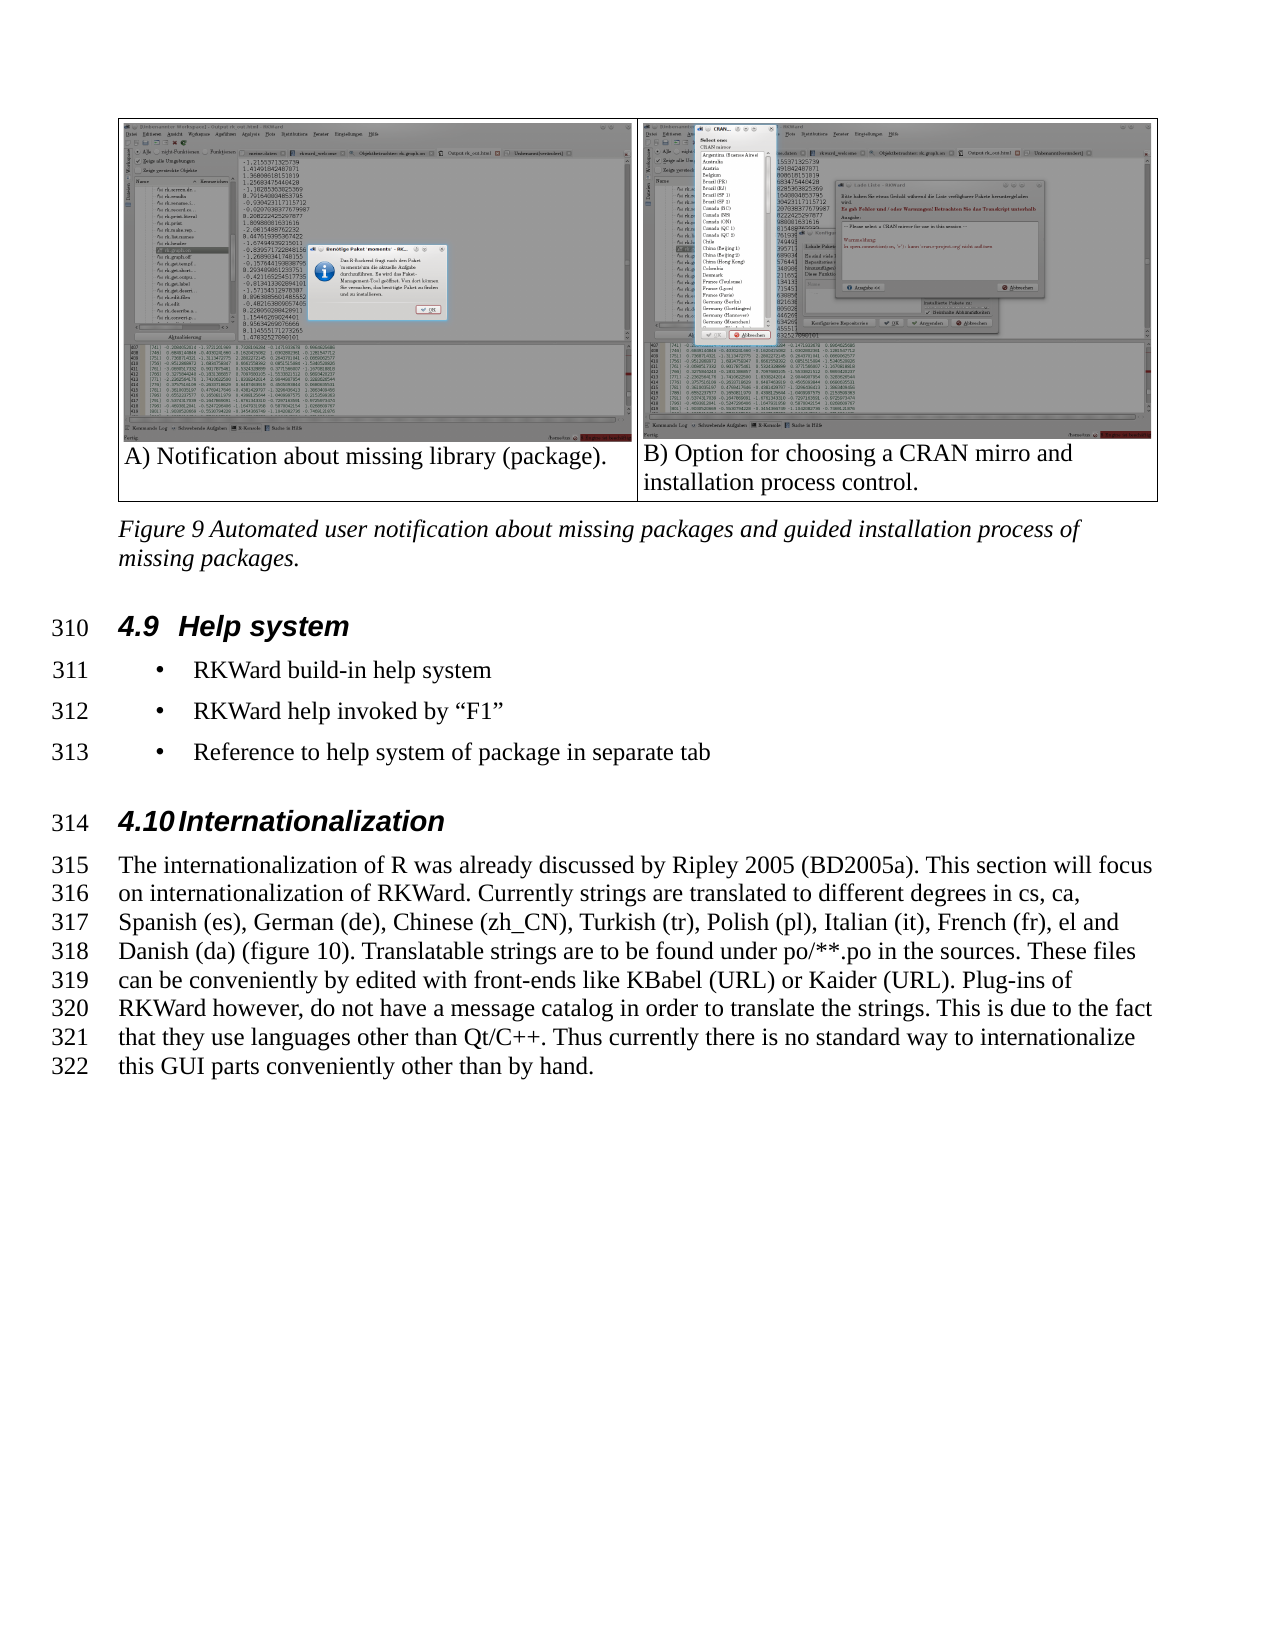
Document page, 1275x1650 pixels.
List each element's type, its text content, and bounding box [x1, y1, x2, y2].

text The internationalization of R was already discussed by Ripley 2005 (BD2005a). This section will focus on internationalization of RKWard. Currently strings are translated to different degrees in cs, ca, Spanish (es), German (de), Chinese (zh_CN), Turkish (tr), Polish (pl), Italian (it), French (fr), el and Danish (da) (figure 10). Translatable strings are to be found under po/**.po in the sources. These files can be conveniently by edited with front-ends like KBabel (URL) or Kaider (URL). Plug-ins of RKWard however, do not have a message catalog in order to translate the strings. This is due to the fact that they use languages other than Qt/C++. Thus currently there is no standard way to internationalize this GUI parts conveniently other than by hand. [118, 850, 1157, 1080]
list RKWard help invoked by “F1” [156, 696, 1157, 725]
subtitle Internationalization [118, 804, 1157, 837]
table_header A) Notification about missing library (package). [119, 119, 637, 501]
list Reference to help system of package in separate tab [156, 737, 1157, 766]
table_header B) Option for choosing a CRAN mirro and installation process control. [638, 119, 1157, 501]
subtitle Help system [118, 609, 1157, 642]
text Figure 9 Automated user notification about missing packages and guided installation process of missing packages. [118, 514, 1157, 571]
list RKWard build-in help system [156, 655, 1157, 684]
